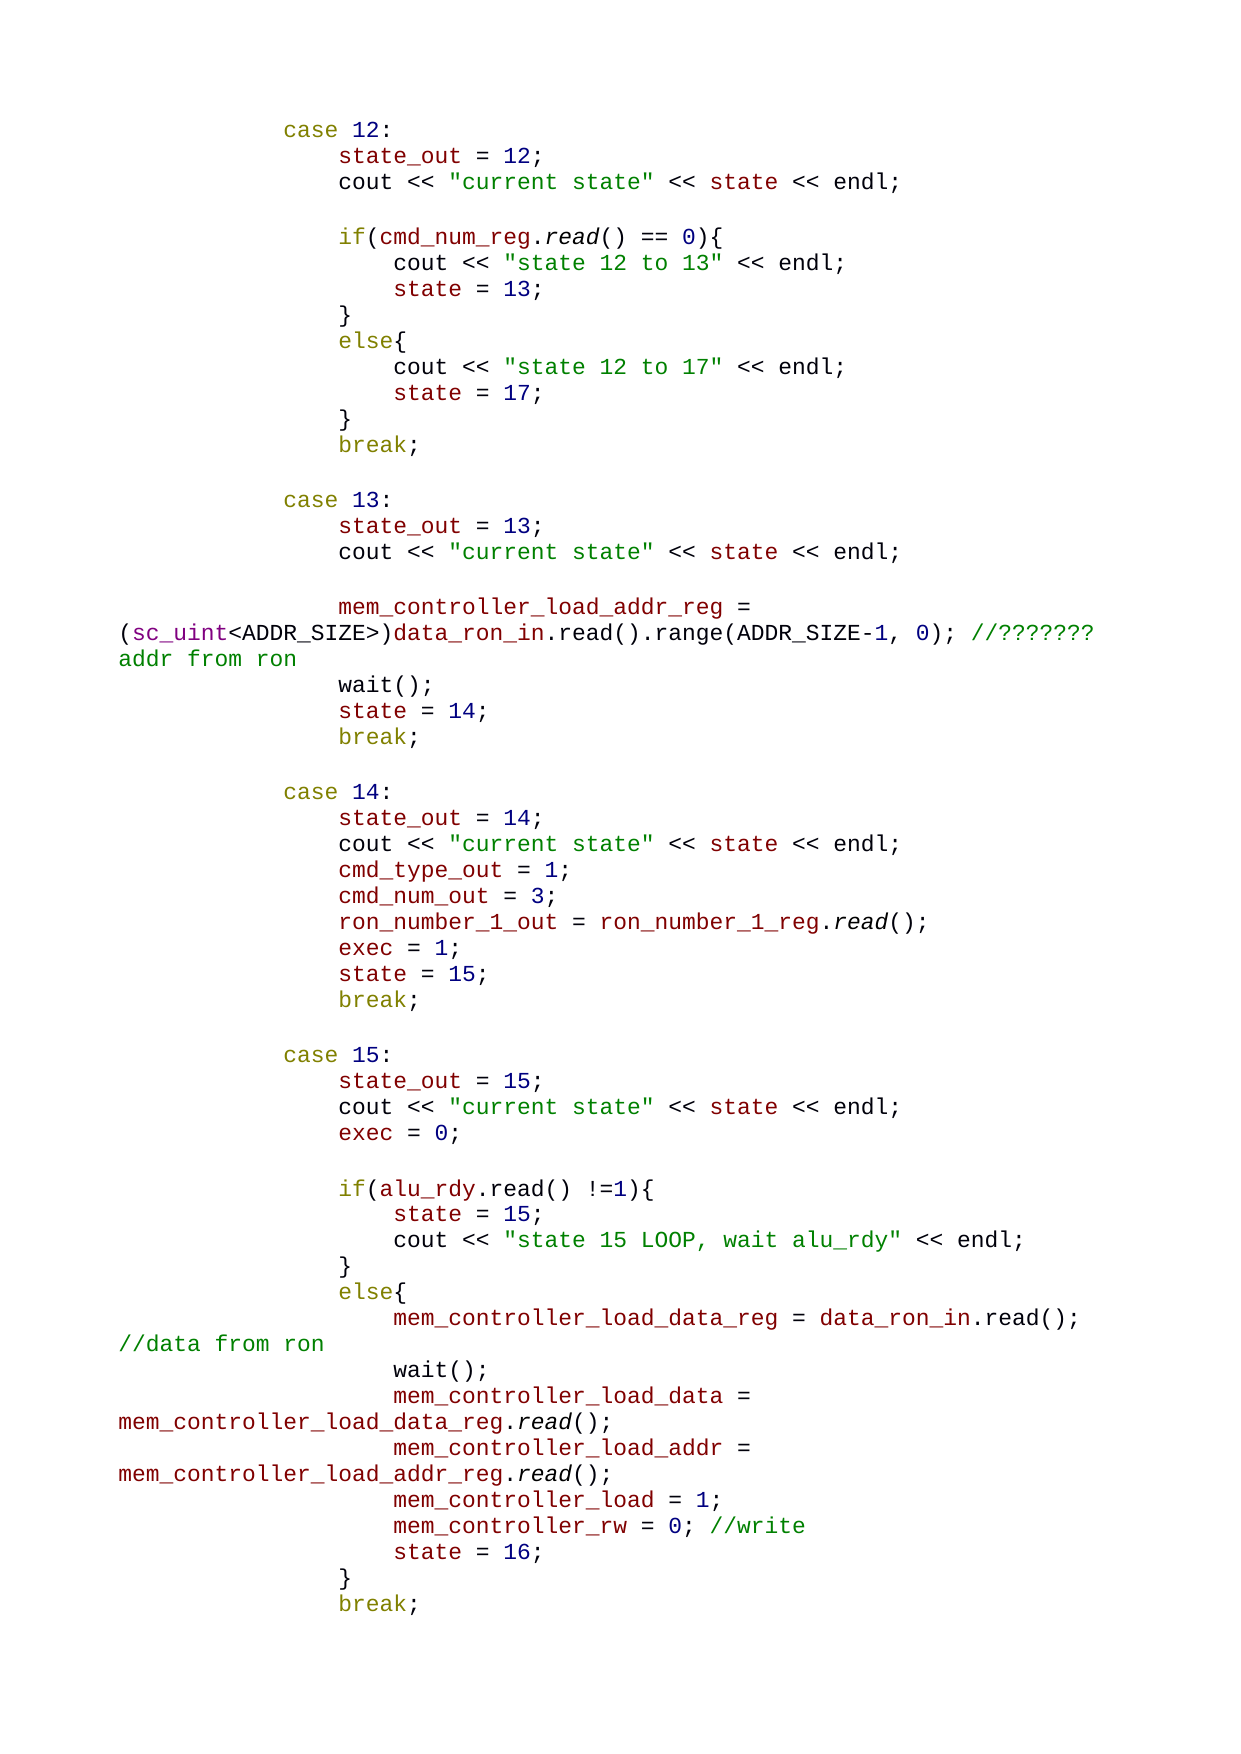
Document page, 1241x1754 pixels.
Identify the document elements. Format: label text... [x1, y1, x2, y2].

text } [118, 1255, 1122, 1281]
text if(cmd_num_reg.read() == 0){ [118, 225, 1122, 251]
text break; [118, 725, 1122, 751]
text exec = 1; [118, 936, 1122, 962]
text break; [118, 988, 1122, 1014]
text } [118, 407, 1122, 433]
text mem_controller_load_addr = mem_controller_load_addr_reg.read(); [118, 1436, 1122, 1488]
text else{ [118, 1281, 1122, 1307]
text cout << "state 15 LOOP, wait alu_rdy" << endl; [118, 1229, 1122, 1255]
text ron_number_1_out = ron_number_1_reg.read(); [118, 910, 1122, 936]
text state_out = 12; [118, 144, 1122, 170]
text state = 16; [118, 1540, 1122, 1566]
text mem_controller_rw = 0; //write [118, 1514, 1122, 1540]
text break; [118, 1592, 1122, 1618]
text mem_controller_load = 1; [118, 1488, 1122, 1514]
text case 14: [118, 781, 1122, 807]
text mem_controller_load_data_reg = data_ron_in.read(); //data from ron [118, 1307, 1122, 1358]
text state_out = 13; [118, 514, 1122, 540]
text } [118, 1566, 1122, 1592]
text state_out = 15; [118, 1069, 1122, 1096]
text state = 15; [118, 1203, 1122, 1229]
text wait(); [118, 673, 1122, 699]
text cmd_num_out = 3; [118, 884, 1122, 910]
text case 15: [118, 1044, 1122, 1069]
text cout << "current state" << state << endl; [118, 170, 1122, 196]
text cmd_type_out = 1; [118, 858, 1122, 884]
text state = 13; [118, 277, 1122, 303]
text mem_controller_load_addr_reg = (sc_uint<ADDR_SIZE>)data_ron_in.read().range(ADDR_SIZE-1, 0); //??????? addr from ron [118, 596, 1122, 673]
text if(alu_rdy.read() !=1){ [118, 1177, 1122, 1203]
text else{ [118, 329, 1122, 355]
text state_out = 14; [118, 807, 1122, 833]
text case 12: [118, 118, 1122, 144]
text } [118, 303, 1122, 329]
text state = 15; [118, 962, 1122, 988]
text cout << "current state" << state << endl; [118, 1096, 1122, 1121]
text cout << "state 12 to 17" << endl; [118, 355, 1122, 381]
text wait(); [118, 1358, 1122, 1384]
text case 13: [118, 488, 1122, 514]
text cout << "current state" << state << endl; [118, 540, 1122, 566]
text state = 17; [118, 381, 1122, 407]
text break; [118, 433, 1122, 459]
text mem_controller_load_data = mem_controller_load_data_reg.read(); [118, 1384, 1122, 1436]
text cout << "current state" << state << endl; [118, 833, 1122, 858]
text cout << "state 12 to 13" << endl; [118, 251, 1122, 277]
text state = 14; [118, 699, 1122, 725]
text exec = 0; [118, 1121, 1122, 1147]
